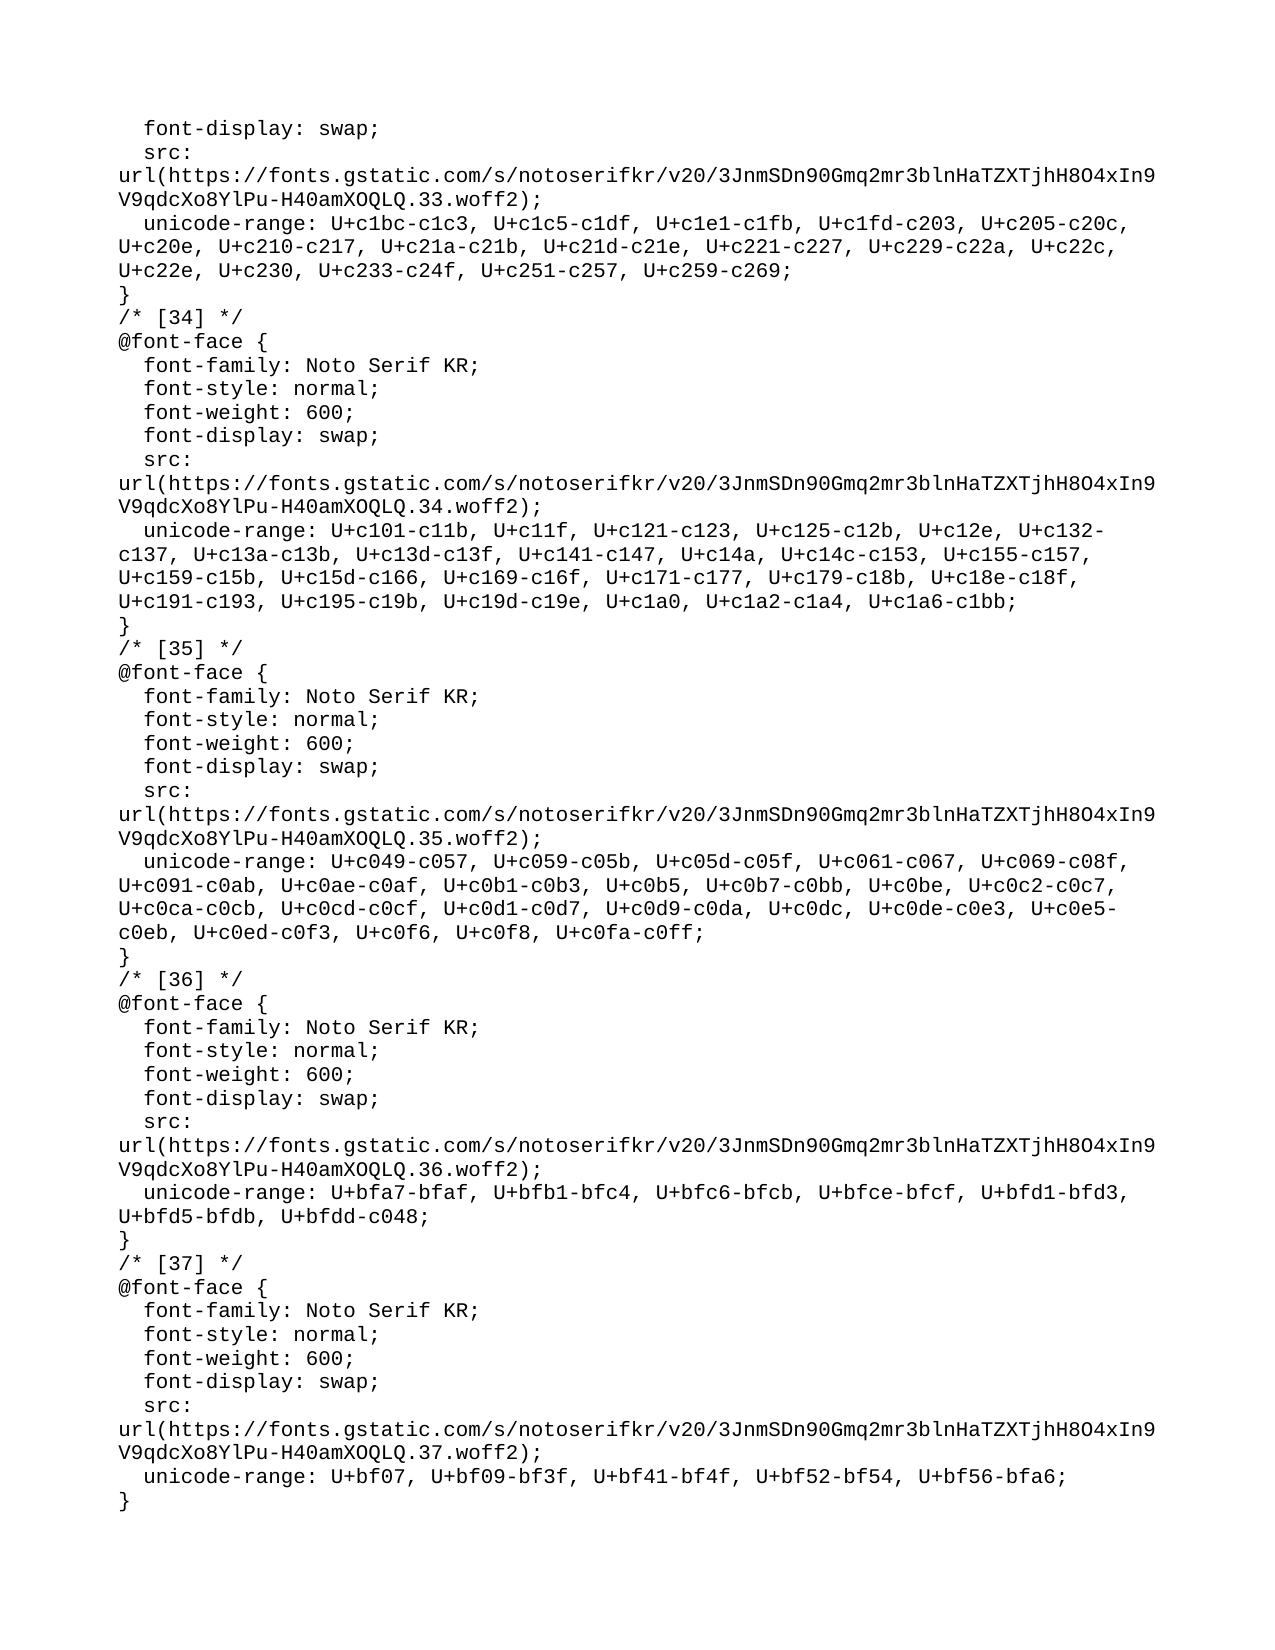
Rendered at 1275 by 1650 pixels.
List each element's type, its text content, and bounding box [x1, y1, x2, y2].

text } [118, 1229, 1157, 1253]
text src: url(https://fonts.gstatic.com/s/notoserifkr/v20/3JnmSDn90Gmq2mr3blnHaTZXTjhH8O4xIn9V9qdcXo8YlPu-H40amXOQLQ.33.woff2); [118, 142, 1157, 213]
text @font-face { [118, 331, 1157, 354]
text font-weight: 600; [118, 1064, 1157, 1088]
text } [118, 615, 1157, 638]
text font-family: Noto Serif KR; [118, 1017, 1157, 1040]
text /* [37] */ [118, 1253, 1157, 1277]
text font-display: swap; [118, 426, 1157, 449]
text font-family: Noto Serif KR; [118, 1300, 1157, 1324]
text unicode-range: U+bf07, U+bf09-bf3f, U+bf41-bf4f, U+bf52-bf54, U+bf56-bfa6; [118, 1466, 1157, 1489]
text font-family: Noto Serif KR; [118, 686, 1157, 709]
text @font-face { [118, 662, 1157, 686]
text /* [36] */ [118, 969, 1157, 993]
text } [118, 946, 1157, 969]
text src: url(https://fonts.gstatic.com/s/notoserifkr/v20/3JnmSDn90Gmq2mr3blnHaTZXTjhH8O4xIn9V9qdcXo8YlPu-H40amXOQLQ.35.woff2); [118, 780, 1157, 851]
text src: url(https://fonts.gstatic.com/s/notoserifkr/v20/3JnmSDn90Gmq2mr3blnHaTZXTjhH8O4xIn9V9qdcXo8YlPu-H40amXOQLQ.34.woff2); [118, 449, 1157, 520]
text /* [35] */ [118, 638, 1157, 662]
text font-style: normal; [118, 1324, 1157, 1348]
text font-display: swap; [118, 1088, 1157, 1111]
text font-display: swap; [118, 1371, 1157, 1395]
text src: url(https://fonts.gstatic.com/s/notoserifkr/v20/3JnmSDn90Gmq2mr3blnHaTZXTjhH8O4xIn9V9qdcXo8YlPu-H40amXOQLQ.36.woff2); [118, 1111, 1157, 1182]
text font-display: swap; [118, 118, 1157, 142]
text } [118, 1489, 1157, 1513]
text font-style: normal; [118, 709, 1157, 733]
text font-display: swap; [118, 757, 1157, 780]
text @font-face { [118, 1277, 1157, 1300]
text unicode-range: U+bfa7-bfaf, U+bfb1-bfc4, U+bfc6-bfcb, U+bfce-bfcf, U+bfd1-bfd3, U+bfd5-bfdb, U+bfdd-c048; [118, 1182, 1157, 1229]
text font-family: Noto Serif KR; [118, 354, 1157, 378]
text unicode-range: U+c049-c057, U+c059-c05b, U+c05d-c05f, U+c061-c067, U+c069-c08f, U+c091-c0ab, U+c0ae-c0af, U+c0b1-c0b3, U+c0b5, U+c0b7-c0bb, U+c0be, U+c0c2-c0c7, U+c0ca-c0cb, U+c0cd-c0cf, U+c0d1-c0d7, U+c0d9-c0da, U+c0dc, U+c0de-c0e3, U+c0e5-c0eb, U+c0ed-c0f3, U+c0f6, U+c0f8, U+c0fa-c0ff; [118, 851, 1157, 946]
text font-style: normal; [118, 378, 1157, 402]
text } [118, 284, 1157, 307]
text unicode-range: U+c101-c11b, U+c11f, U+c121-c123, U+c125-c12b, U+c12e, U+c132-c137, U+c13a-c13b, U+c13d-c13f, U+c141-c147, U+c14a, U+c14c-c153, U+c155-c157, U+c159-c15b, U+c15d-c166, U+c169-c16f, U+c171-c177, U+c179-c18b, U+c18e-c18f, U+c191-c193, U+c195-c19b, U+c19d-c19e, U+c1a0, U+c1a2-c1a4, U+c1a6-c1bb; [118, 520, 1157, 615]
text @font-face { [118, 993, 1157, 1017]
text /* [34] */ [118, 307, 1157, 331]
text font-weight: 600; [118, 1348, 1157, 1371]
text src: url(https://fonts.gstatic.com/s/notoserifkr/v20/3JnmSDn90Gmq2mr3blnHaTZXTjhH8O4xIn9V9qdcXo8YlPu-H40amXOQLQ.37.woff2); [118, 1395, 1157, 1466]
text font-style: normal; [118, 1040, 1157, 1064]
text font-weight: 600; [118, 402, 1157, 426]
text font-weight: 600; [118, 733, 1157, 757]
text unicode-range: U+c1bc-c1c3, U+c1c5-c1df, U+c1e1-c1fb, U+c1fd-c203, U+c205-c20c, U+c20e, U+c210-c217, U+c21a-c21b, U+c21d-c21e, U+c221-c227, U+c229-c22a, U+c22c, U+c22e, U+c230, U+c233-c24f, U+c251-c257, U+c259-c269; [118, 213, 1157, 284]
